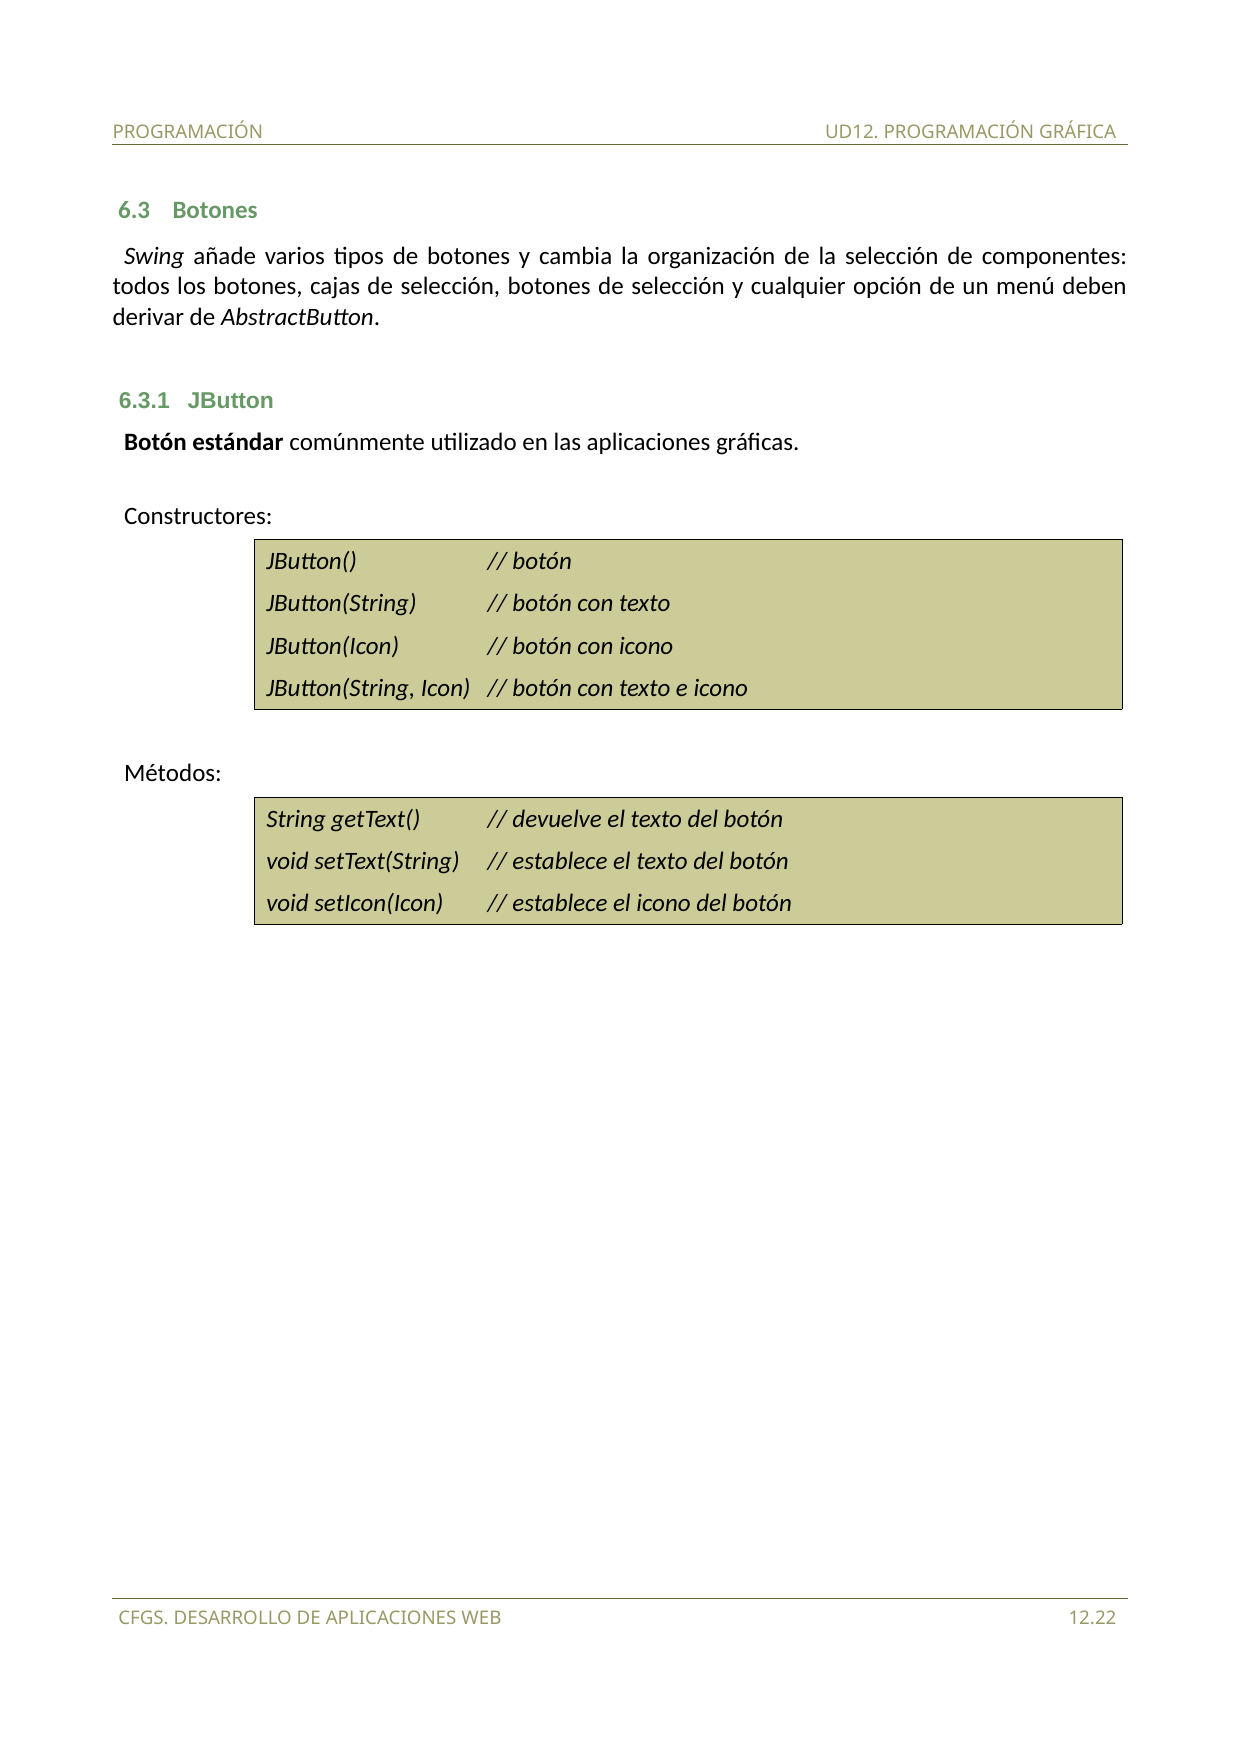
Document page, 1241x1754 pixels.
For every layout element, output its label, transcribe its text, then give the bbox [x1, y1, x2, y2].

text JButton() // botón [255, 540, 1122, 576]
text JButton(Icon) // botón con icono [255, 624, 1122, 660]
text Botón estándar comúnmente utilizado en las aplicaciones gráficas. [112, 426, 1128, 456]
text Constructores: [112, 500, 1128, 530]
text void setText(String) // establece el texto del botón [255, 839, 1122, 876]
text void setIcon(Icon) // establece el icono del botón [255, 881, 1122, 924]
text JButton(String) // botón con texto [255, 582, 1122, 618]
subtitle Botones [112, 194, 1128, 225]
text Swing añade varios tipos de botones y cambia la organización de la selección de componentes: todos los botones, cajas de selección, botones de selección y cualquier opción de un menú deben derivar de AbstractButton. [112, 240, 1128, 331]
text String getText() // devuelve el texto del botón [255, 798, 1122, 833]
text JButton(String, Icon) // botón con texto e icono [255, 666, 1122, 709]
text Métodos: [112, 757, 1128, 788]
subtitle JButton [112, 387, 1128, 413]
